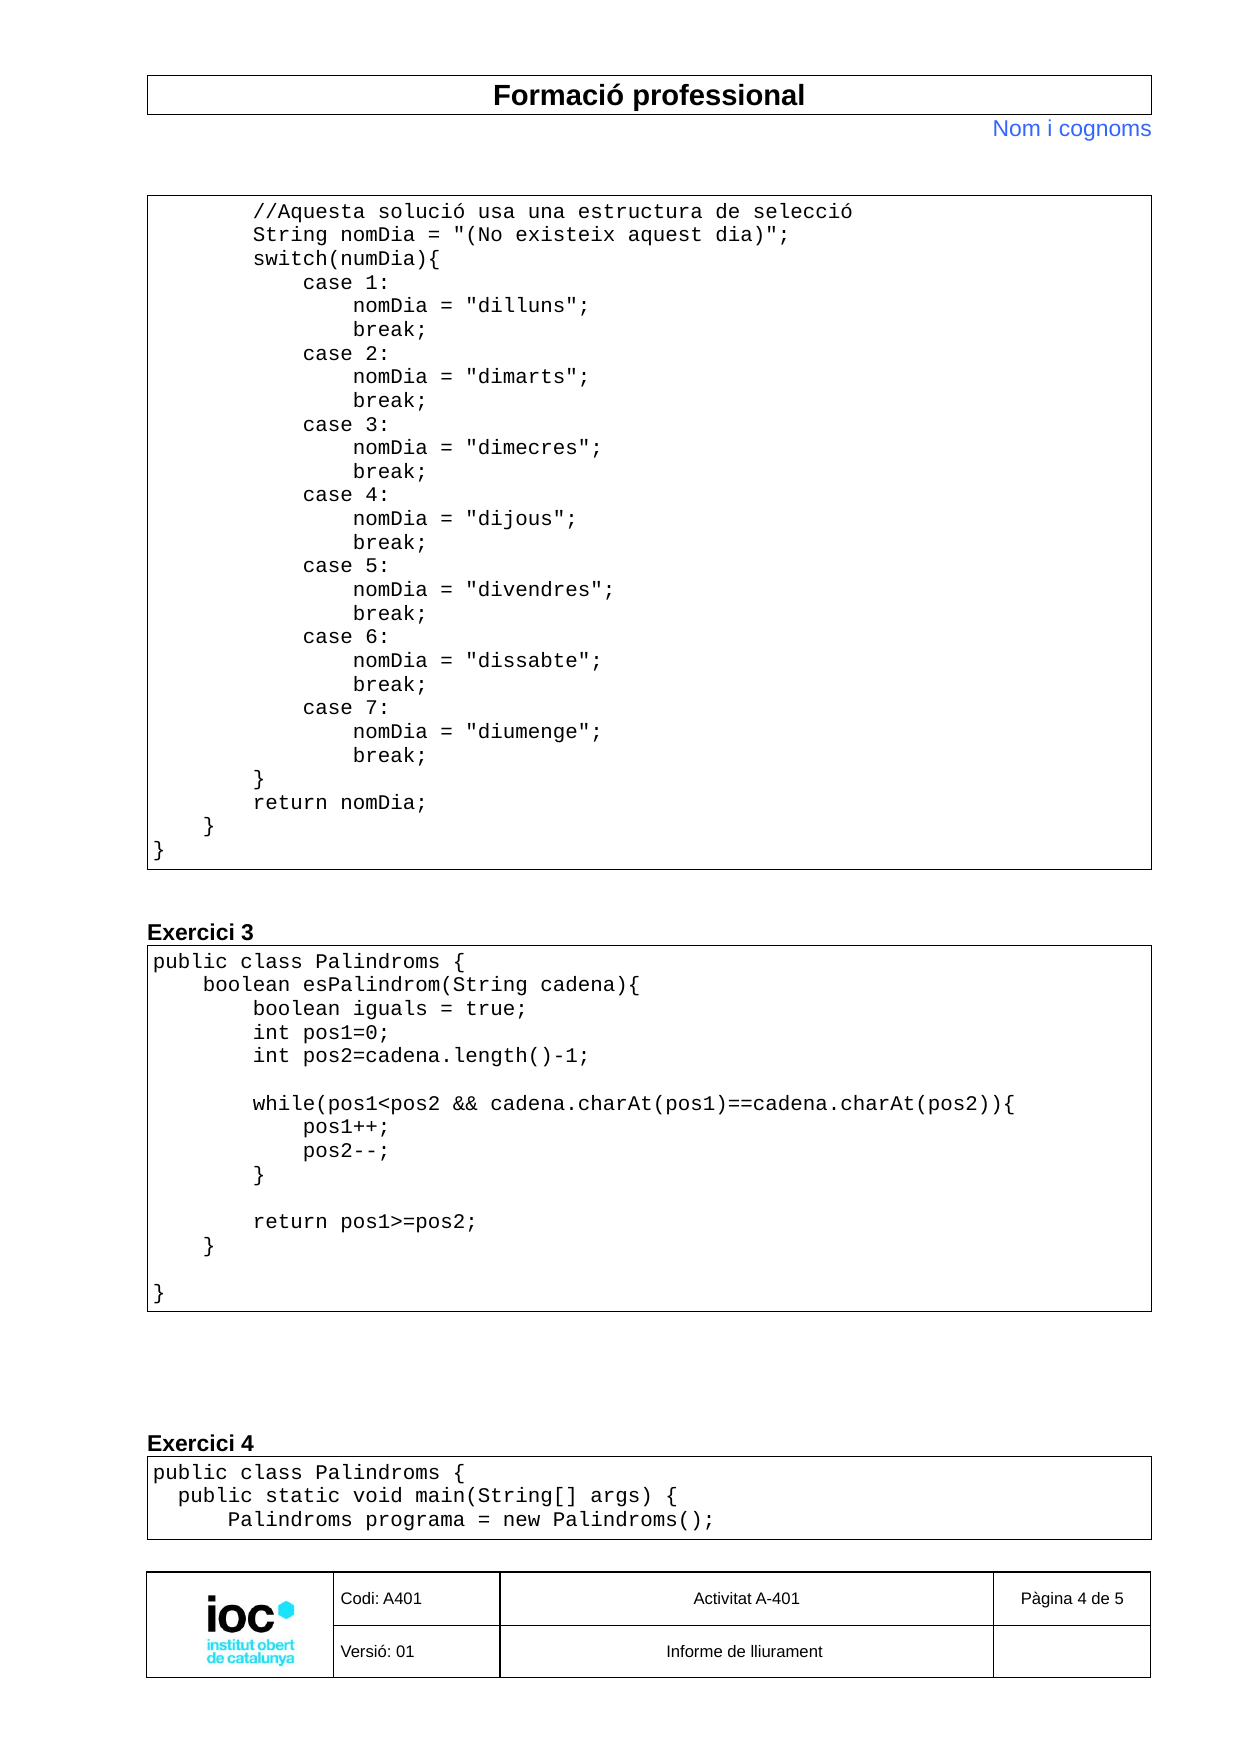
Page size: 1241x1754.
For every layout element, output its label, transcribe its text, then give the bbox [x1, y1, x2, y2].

text Exercici 4 [147, 1429, 1151, 1456]
table_header //Aquesta solució usa una estructura de selecció String nomDia = "(No existeix aquest dia)"; switch(numDia){ case 1: nomDia = "dilluns"; break; case 2: nomDia = "dimarts"; break; case 3: nomDia = "dimecres"; break; case 4: nomDia = "dijous"; break; case 5: nomDia = "divendres"; break; case 6: nomDia = "dissabte"; break; case 7: nomDia = "diumenge"; break; } return nomDia; } } [148, 196, 1151, 868]
table_header public class Palindroms { boolean esPalindrom(String cadena){ boolean iguals = true; int pos1=0; int pos2=cadena.length()-1; while(pos1<pos2 && cadena.charAt(pos1)==cadena.charAt(pos2)){ pos1++; pos2--; } return pos1>=pos2; } } [148, 946, 1151, 1311]
text Exercici 3 [147, 919, 1151, 945]
picture [194, 1581, 308, 1677]
table_header public class Palindroms { public static void main(String[] args) { Palindroms programa = new Palindroms(); [148, 1457, 1151, 1538]
